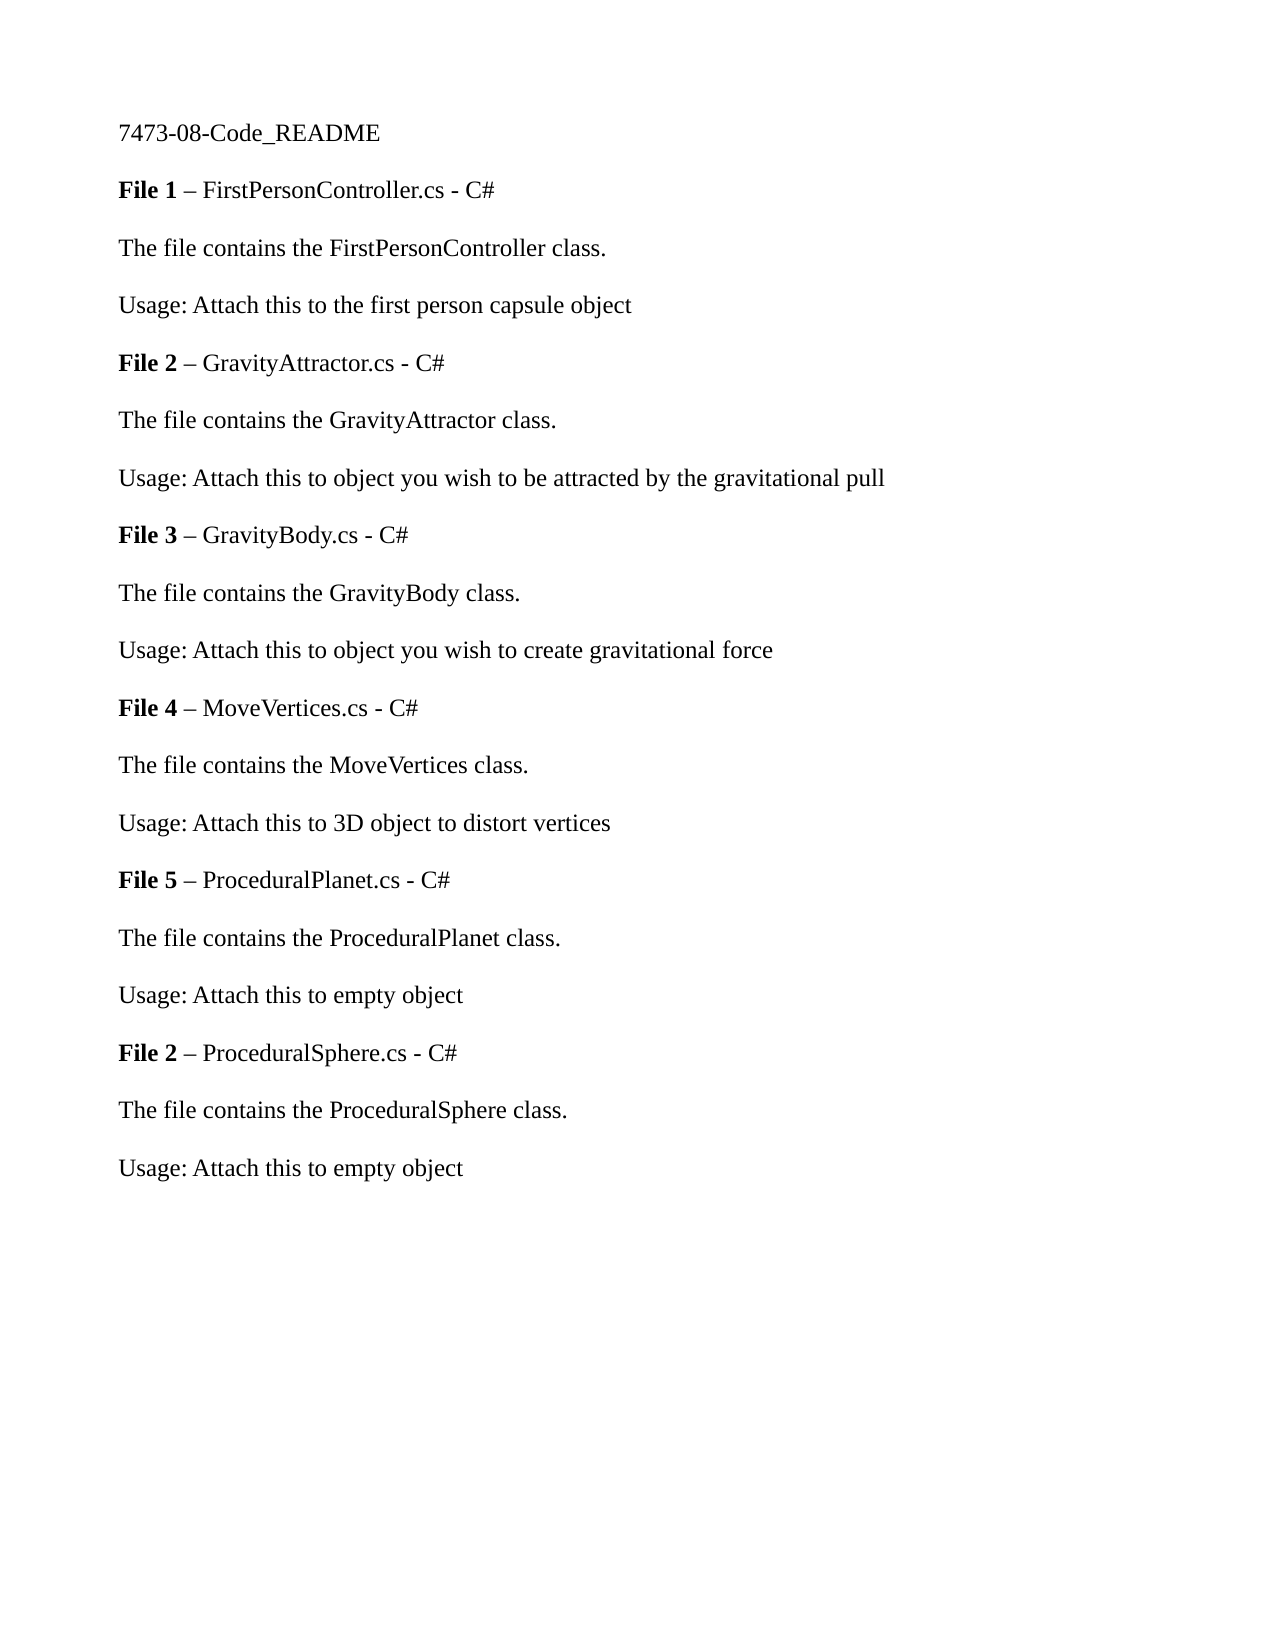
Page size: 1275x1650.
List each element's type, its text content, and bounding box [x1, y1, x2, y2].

text The file contains the GravityAttractor class. [118, 406, 1157, 434]
text The file contains the FirstPersonController class. [118, 233, 1157, 262]
text The file contains the ProceduralPlanet class. [118, 923, 1157, 952]
text Usage: Attach this to empty object [118, 981, 1157, 1009]
text Usage: Attach this to 3D object to distort vertices [118, 808, 1157, 837]
text The file contains the MoveVertices class. [118, 751, 1157, 779]
text Usage: Attach this to empty object [118, 1153, 1157, 1182]
text The file contains the GravityBody class. [118, 578, 1157, 607]
text The file contains the ProceduralSphere class. [118, 1096, 1157, 1124]
text Usage: Attach this to object you wish to create gravitational force [118, 636, 1157, 664]
text 7473-08-Code_README [118, 118, 1157, 147]
text Usage: Attach this to object you wish to be attracted by the gravitational pull [118, 463, 1157, 492]
text File 3 – GravityBody.cs - C# [118, 521, 1157, 549]
text File 4 – MoveVertices.cs - C# [118, 693, 1157, 722]
text Usage: Attach this to the first person capsule object [118, 291, 1157, 319]
text File 2 – ProceduralSphere.cs - C# [118, 1038, 1157, 1067]
text File 1 – FirstPersonController.cs - C# [118, 176, 1157, 204]
text File 5 – ProceduralPlanet.cs - C# [118, 866, 1157, 894]
text File 2 – GravityAttractor.cs - C# [118, 348, 1157, 377]
